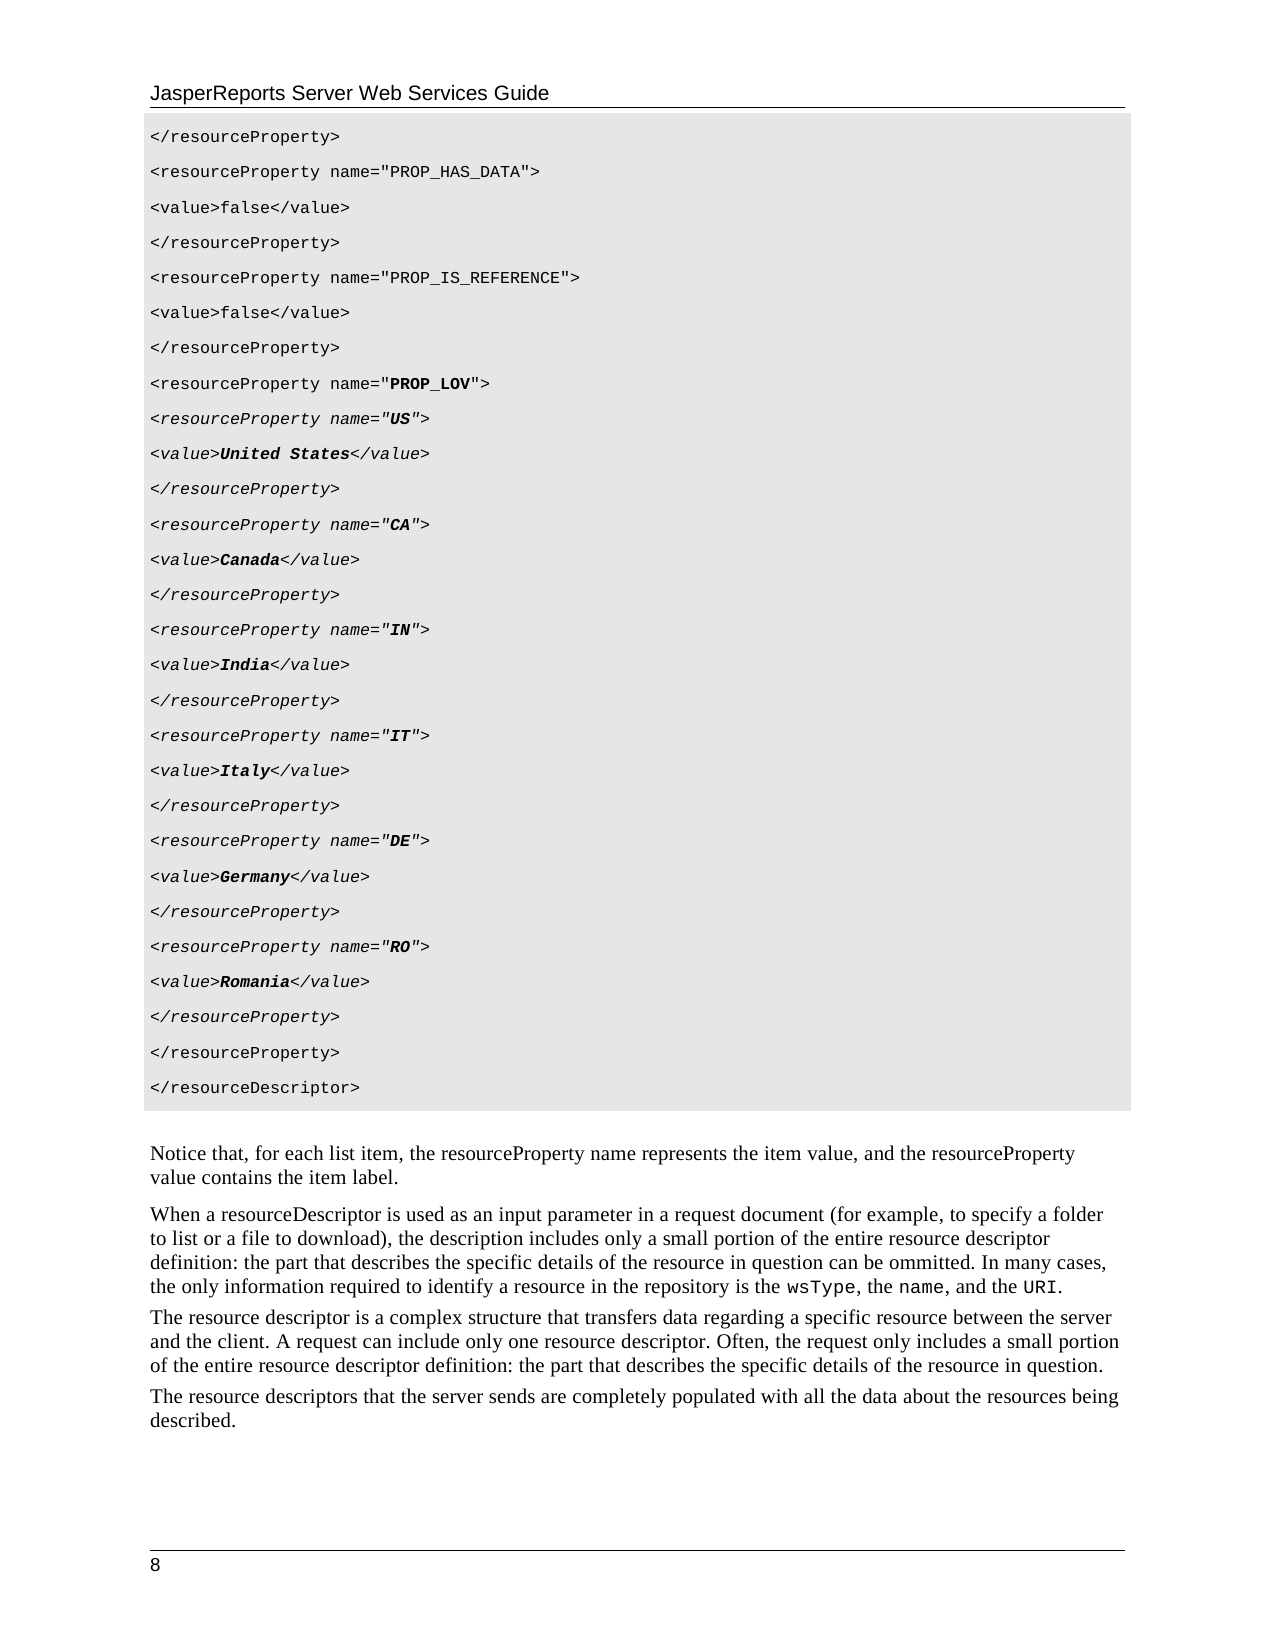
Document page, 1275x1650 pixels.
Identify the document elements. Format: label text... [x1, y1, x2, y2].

text When a resourceDescriptor is used as an input parameter in a request document (for example, to specify a folder to list or a file to download), the description includes only a small portion of the entire resource descriptor definition: the part that describes the specific details of the resource in question can be ommitted. In many cases, the only information required to identify a resource in the repository is the wsType, the name, and the URI. [150, 1202, 1125, 1299]
table_header </resourceProperty> <resourceProperty name="PROP_HAS_DATA"> <value>false</value> </resourceProperty> <resourceProperty name="PROP_IS_REFERENCE"> <value>false</value> </resourceProperty> <resourceProperty name="PROP_LOV"> <resourceProperty name="US"> <value>United States</value> </resourceProperty> <resourceProperty name="CA"> <value>Canada</value> </resourceProperty> <resourceProperty name="IN"> <value>India</value> </resourceProperty> <resourceProperty name="IT"> <value>Italy</value> </resourceProperty> <resourceProperty name="DE"> <value>Germany</value> </resourceProperty> <resourceProperty name="RO"> <value>Romania</value> </resourceProperty> </resourceProperty> </resourceDescriptor> [144, 113, 1131, 1111]
text The resource descriptors that the server sends are completely populated with all the data about the resources being described. [150, 1384, 1125, 1432]
text The resource descriptor is a complex structure that transfers data regarding a specific resource between the server and the client. A request can include only one resource descriptor. Often, the request only includes a small portion of the entire resource descriptor definition: the part that describes the specific details of the resource in question. [150, 1305, 1125, 1377]
text Notice that, for each list item, the resourceProperty name represents the item value, and the resourceProperty value contains the item label. [150, 1117, 1125, 1189]
